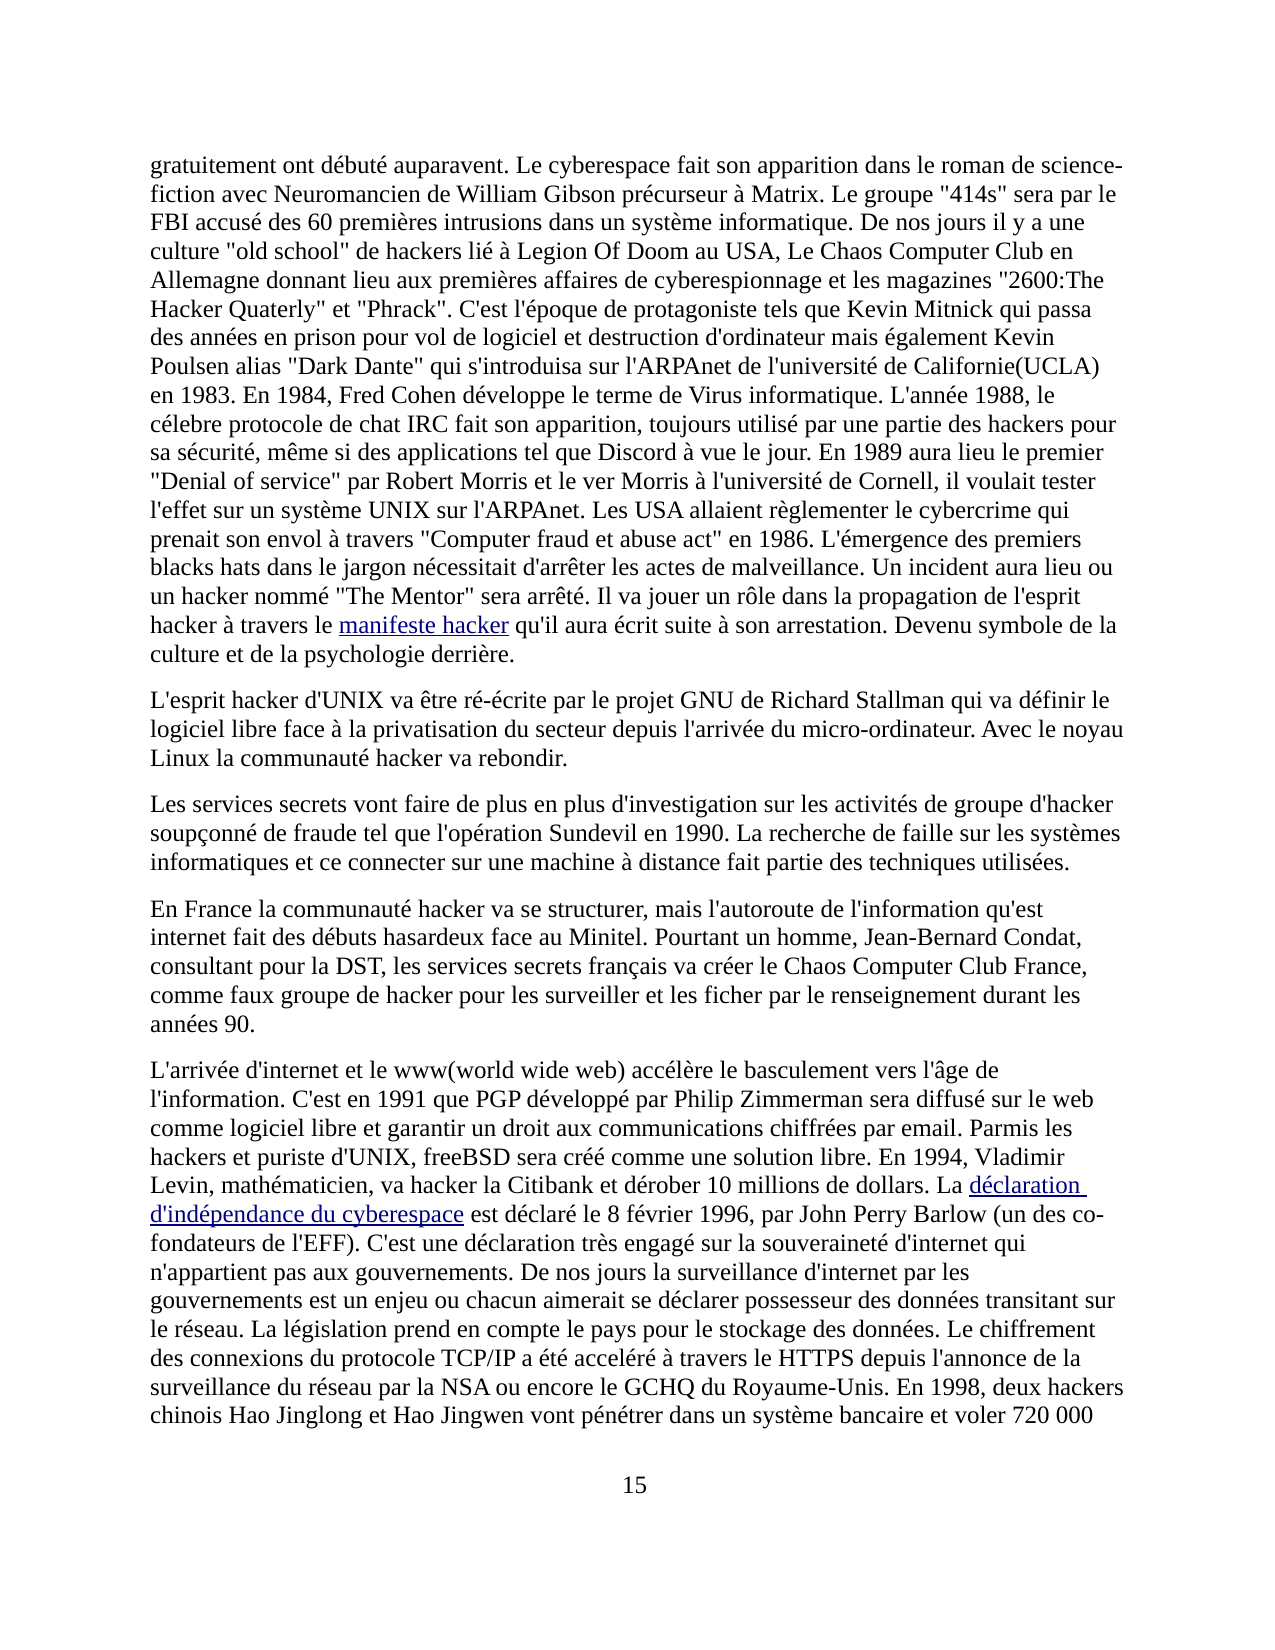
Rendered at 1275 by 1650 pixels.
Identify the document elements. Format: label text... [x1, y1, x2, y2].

text L'arrivée d'internet et le www(world wide web) accélère le basculement vers l'âge de l'information. C'est en 1991 que PGP développé par Philip Zimmerman sera diffusé sur le web comme logiciel libre et garantir un droit aux communications chiffrées par email. Parmis les hackers et puriste d'UNIX, freeBSD sera créé comme une solution libre. En 1994, Vladimir Levin, mathématicien, va hacker la Citibank et dérober 10 millions de dollars. La déclaration d'indépendance du cyberespace est déclaré le 8 février 1996, par John Perry Barlow (un des co-fondateurs de l'EFF). C'est une déclaration très engagé sur la souveraineté d'internet qui n'appartient pas aux gouvernements. De nos jours la surveillance d'internet par les gouvernements est un enjeu ou chacun aimerait se déclarer possesseur des données transitant sur le réseau. La législation prend en compte le pays pour le stockage des données. Le chiffrement des connexions du protocole TCP/IP a été acceléré à travers le HTTPS depuis l'annonce de la surveillance du réseau par la NSA ou encore le GCHQ du Royaume-Unis. En 1998, deux hackers chinois Hao Jinglong et Hao Jingwen vont pénétrer dans un système bancaire et voler 720 000 [150, 1055, 1125, 1429]
text L'esprit hacker d'UNIX va être ré-écrite par le projet GNU de Richard Stallman qui va définir le logiciel libre face à la privatisation du secteur depuis l'arrivée du micro-ordinateur. Avec le noyau Linux la communauté hacker va rebondir. [150, 685, 1125, 772]
text En France la communauté hacker va se structurer, mais l'autoroute de l'information qu'est internet fait des débuts hasardeux face au Minitel. Pourtant un homme, Jean-Bernard Condat, consultant pour la DST, les services secrets français va créer le Chaos Computer Club France, comme faux groupe de hacker pour les surveiller et les ficher par le renseignement durant les années 90. [150, 894, 1125, 1037]
text gratuitement ont débuté auparavent. Le cyberespace fait son apparition dans le roman de science-fiction avec Neuromancien de William Gibson précurseur à Matrix. Le groupe "414s" sera par le FBI accusé des 60 premières intrusions dans un système informatique. De nos jours il y a une culture "old school" de hackers lié à Legion Of Doom au USA, Le Chaos Computer Club en Allemagne donnant lieu aux premières affaires de cyberespionnage et les magazines "2600:The Hacker Quaterly" et "Phrack". C'est l'époque de protagoniste tels que Kevin Mitnick qui passa des années en prison pour vol de logiciel et destruction d'ordinateur mais également Kevin Poulsen alias "Dark Dante" qui s'introduisa sur l'ARPAnet de l'université de Californie(UCLA) en 1983. En 1984, Fred Cohen développe le terme de Virus informatique. L'année 1988, le célebre protocole de chat IRC fait son apparition, toujours utilisé par une partie des hackers pour sa sécurité, même si des applications tel que Discord à vue le jour. En 1989 aura lieu le premier "Denial of service" par Robert Morris et le ver Morris à l'université de Cornell, il voulait tester l'effet sur un système UNIX sur l'ARPAnet. Les USA allaient règlementer le cybercrime qui prenait son envol à travers "Computer fraud et abuse act" en 1986. L'émergence des premiers blacks hats dans le jargon nécessitait d'arrêter les actes de malveillance. Un incident aura lieu ou un hacker nommé "The Mentor" sera arrêté. Il va jouer un rôle dans la propagation de l'esprit hacker à travers le manifeste hacker qu'il aura écrit suite à son arrestation. Devenu symbole de la culture et de la psychologie derrière. [150, 150, 1125, 667]
text Les services secrets vont faire de plus en plus d'investigation sur les activités de groupe d'hacker soupçonné de fraude tel que l'opération Sundevil en 1990. La recherche de faille sur les systèmes informatiques et ce connecter sur une machine à distance fait partie des techniques utilisées. [150, 789, 1125, 876]
